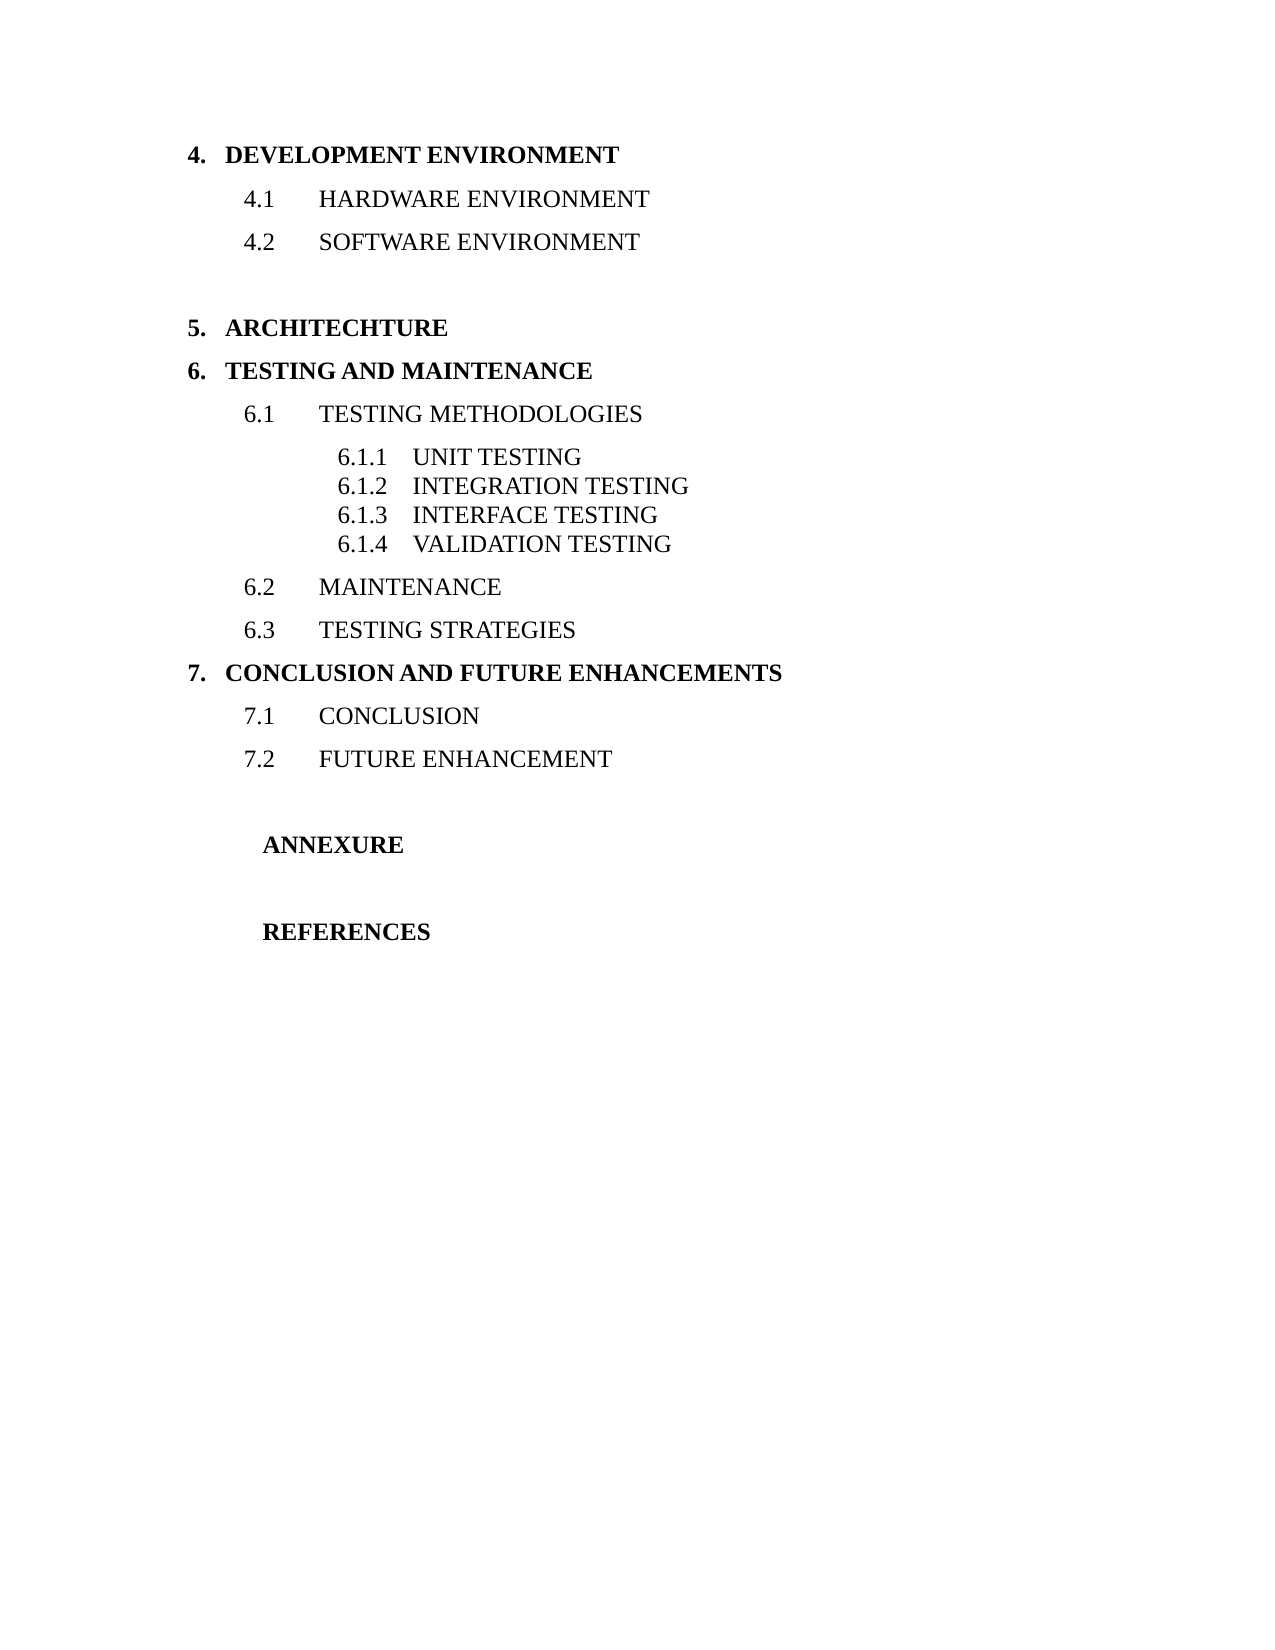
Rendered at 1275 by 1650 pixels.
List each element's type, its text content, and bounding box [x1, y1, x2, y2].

list SOFTWARE ENVIRONMENT [244, 227, 1125, 256]
list CONCLUSION [244, 701, 1125, 730]
list VALIDATION TESTING [337, 529, 1125, 557]
list REFERENCES [262, 917, 1125, 946]
list TESTING AND MAINTENANCE [187, 356, 1125, 385]
list INTEGRATION TESTING [337, 471, 1125, 500]
list MAINTENANCE [244, 572, 1125, 601]
list TESTING STRATEGIES [244, 615, 1125, 644]
list FUTURE ENHANCEMENT [244, 744, 1125, 773]
list ANNEXURE [262, 831, 1125, 859]
list DEVELOPMENT ENVIRONMENT [187, 141, 1125, 169]
list INTERFACE TESTING [337, 500, 1125, 529]
list UNIT TESTING [337, 442, 1125, 471]
list ARCHITECHTURE [187, 313, 1125, 342]
list CONCLUSION AND FUTURE ENHANCEMENTS [187, 658, 1125, 687]
list HARDWARE ENVIRONMENT [244, 184, 1125, 212]
list TESTING METHODOLOGIES [244, 399, 1125, 428]
